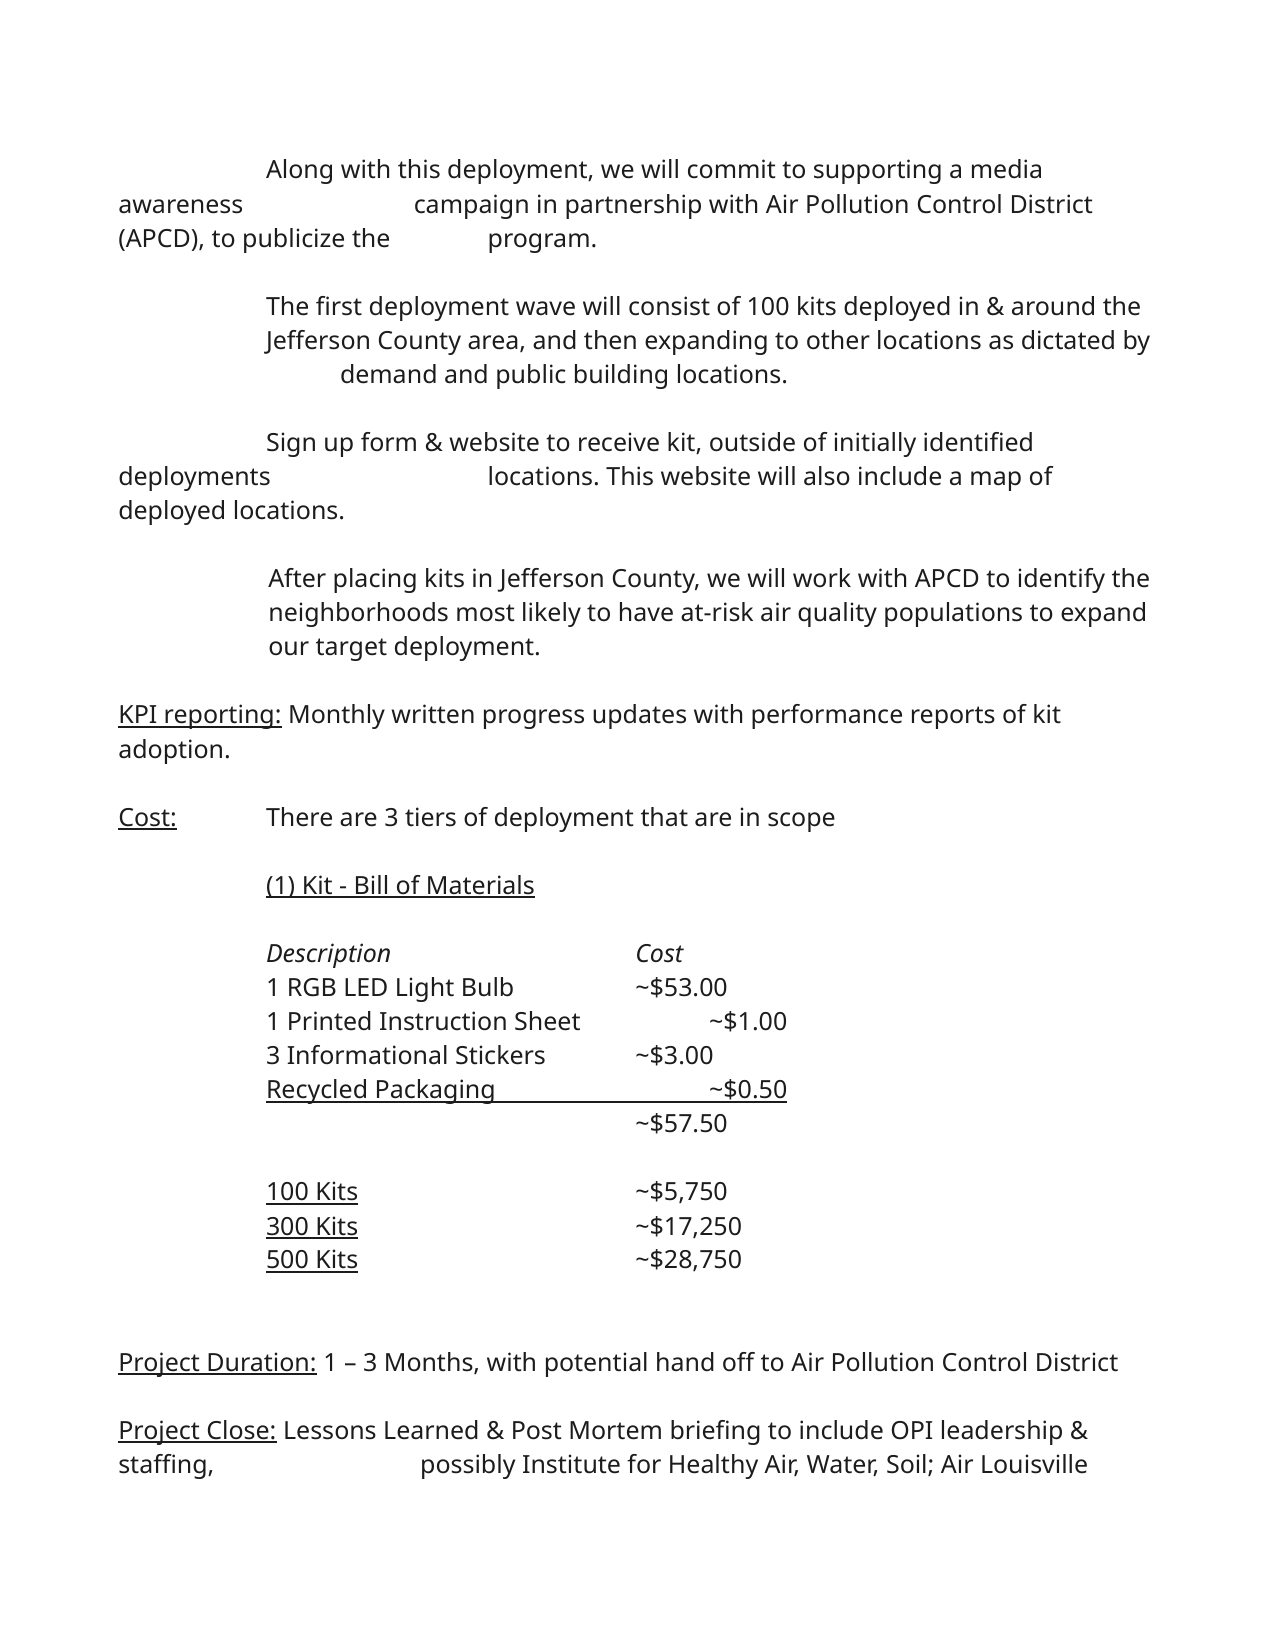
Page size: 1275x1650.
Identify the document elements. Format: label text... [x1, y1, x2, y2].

text 1 Printed Instruction Sheet ~$1.00 [118, 1004, 1157, 1038]
text Project Duration: 1 – 3 Months, with potential hand off to Air Pollution Control District [118, 1344, 1157, 1378]
text (1) Kit - Bill of Materials [118, 867, 1157, 902]
list After placing kits in Jefferson County, we will work with APCD to identify the neighborhoods most likely to have at-risk air quality populations to expand our target deployment. [231, 561, 1157, 663]
text Cost: There are 3 tiers of deployment that are in scope [118, 799, 1157, 833]
text 100 Kits ~$5,750 [118, 1174, 1157, 1208]
text KPI reporting: Monthly written progress updates with performance reports of kit adoption. [118, 697, 1157, 765]
text Sign up form & website to receive kit, outside of initially identified deployments locations. This website will also include a map of deployed locations. [118, 425, 1157, 527]
text ~$57.50 [118, 1106, 1157, 1140]
text Along with this deployment, we will commit to supporting a media awareness campaign in partnership with Air Pollution Control District (APCD), to publicize the program. [118, 152, 1157, 254]
text Description Cost [118, 936, 1157, 970]
text 300 Kits ~$17,250 [118, 1208, 1157, 1242]
text The first deployment wave will consist of 100 kits deployed in & around the Jefferson County area, and then expanding to other locations as dictated by demand and public building locations. [118, 288, 1157, 391]
text 500 Kits ~$28,750 [118, 1242, 1157, 1276]
text 1 RGB LED Light Bulb ~$53.00 [118, 970, 1157, 1004]
text Recycled Packaging ~$0.50 [118, 1072, 1157, 1106]
text Project Close: Lessons Learned & Post Mortem briefing to include OPI leadership & staffing, possibly Institute for Healthy Air, Water, Soil; Air Louisville [118, 1412, 1157, 1481]
text 3 Informational Stickers ~$3.00 [118, 1038, 1157, 1072]
